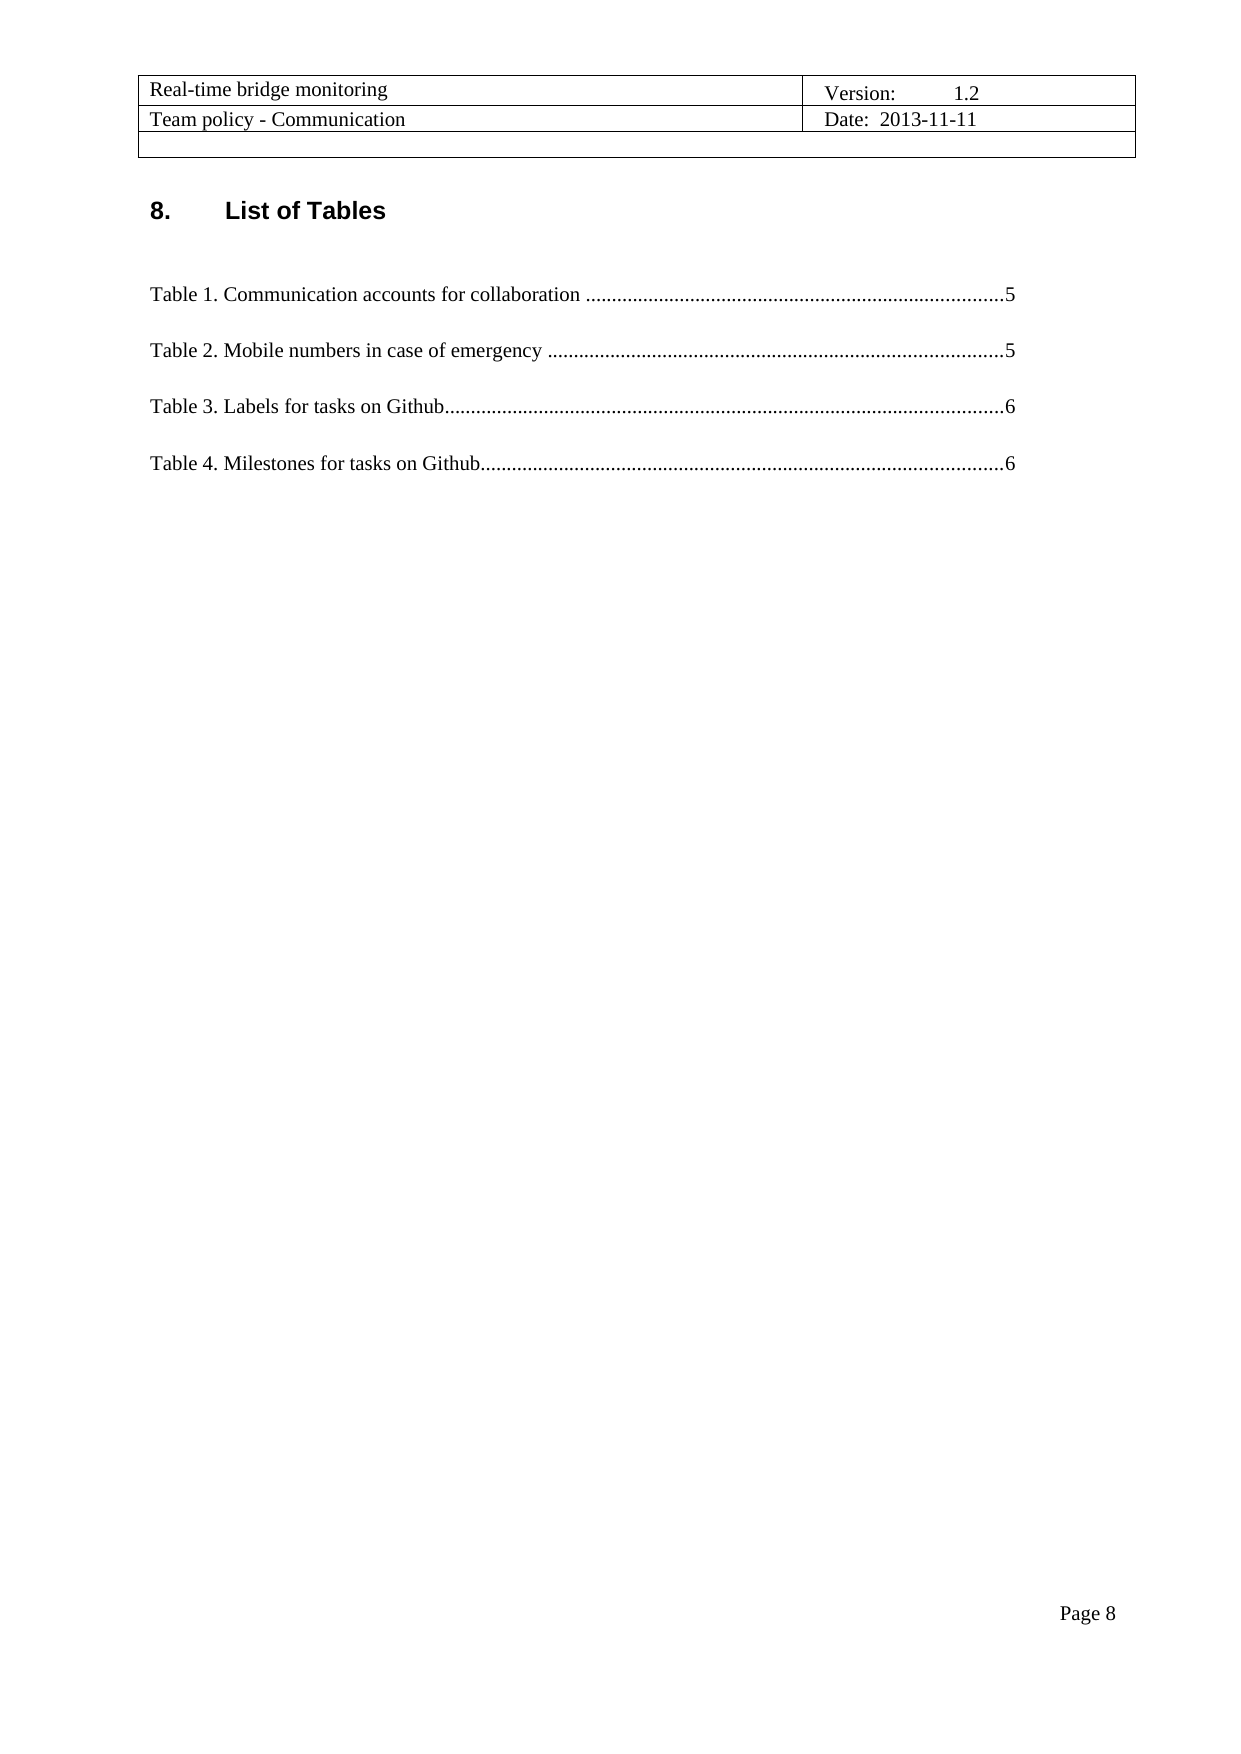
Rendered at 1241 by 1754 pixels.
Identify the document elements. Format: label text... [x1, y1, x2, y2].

text Table 4. Milestones for tasks on Github 6 [150, 449, 1015, 474]
text Table 3. Labels for tasks on Github 6 [150, 393, 1015, 418]
subtitle List of Tables [150, 196, 1090, 224]
text Table 1. Communication accounts for collaboration 5 [150, 281, 1015, 306]
text Table 2. Mobile numbers in case of emergency 5 [150, 337, 1015, 362]
